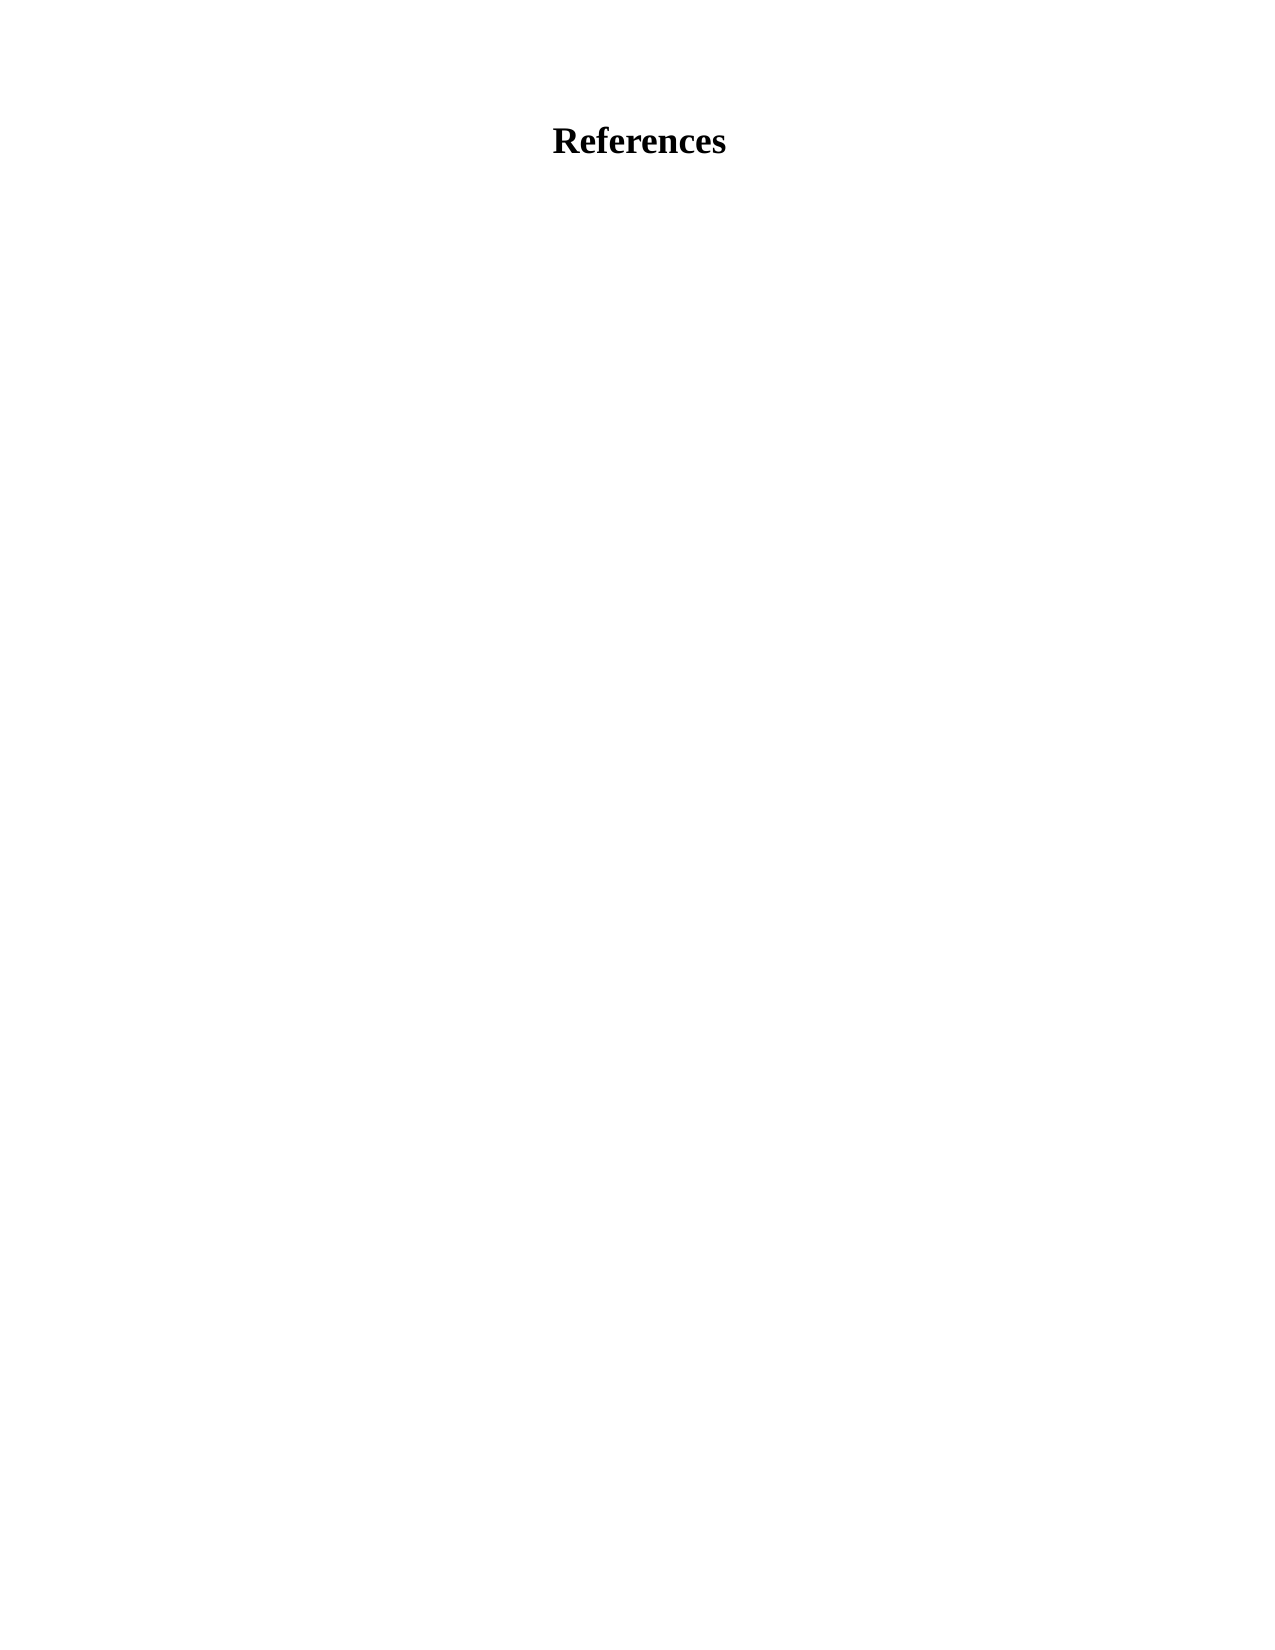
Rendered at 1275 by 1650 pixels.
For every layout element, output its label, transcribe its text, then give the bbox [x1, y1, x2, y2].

text References [121, 118, 1158, 161]
